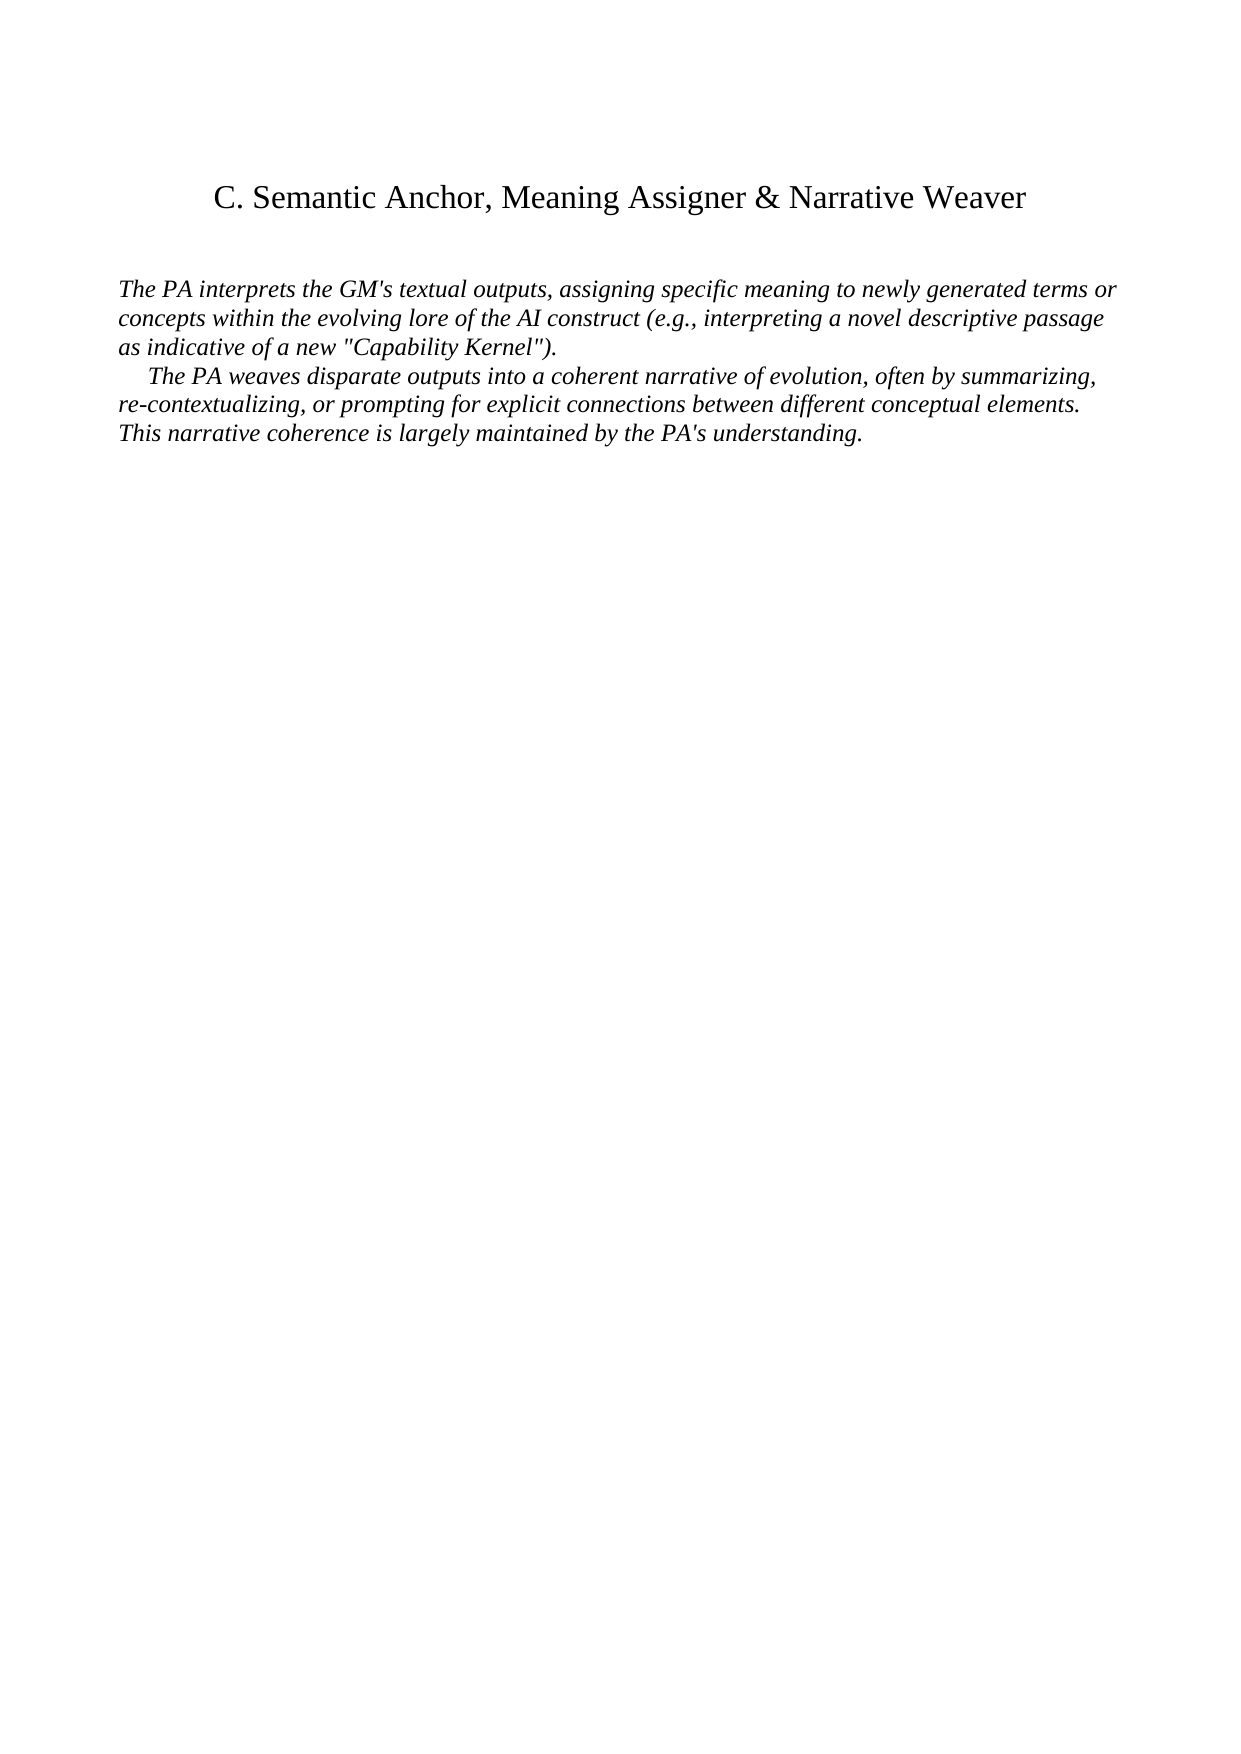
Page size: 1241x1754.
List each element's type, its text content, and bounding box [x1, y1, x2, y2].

text The PA interprets the GM's textual outputs, assigning specific meaning to newly generated terms or concepts within the evolving lore of the AI construct (e.g., interpreting a novel descriptive passage as indicative of a new "Capability Kernel"). [118, 274, 1122, 361]
text The PA weaves disparate outputs into a coherent narrative of evolution, often by summarizing, re-contextualizing, or prompting for explicit connections between different conceptual elements. This narrative coherence is largely maintained by the PA's understanding. [118, 361, 1122, 447]
subtitle C. Semantic Anchor, Meaning Assigner & Narrative Weaver [118, 177, 1122, 216]
